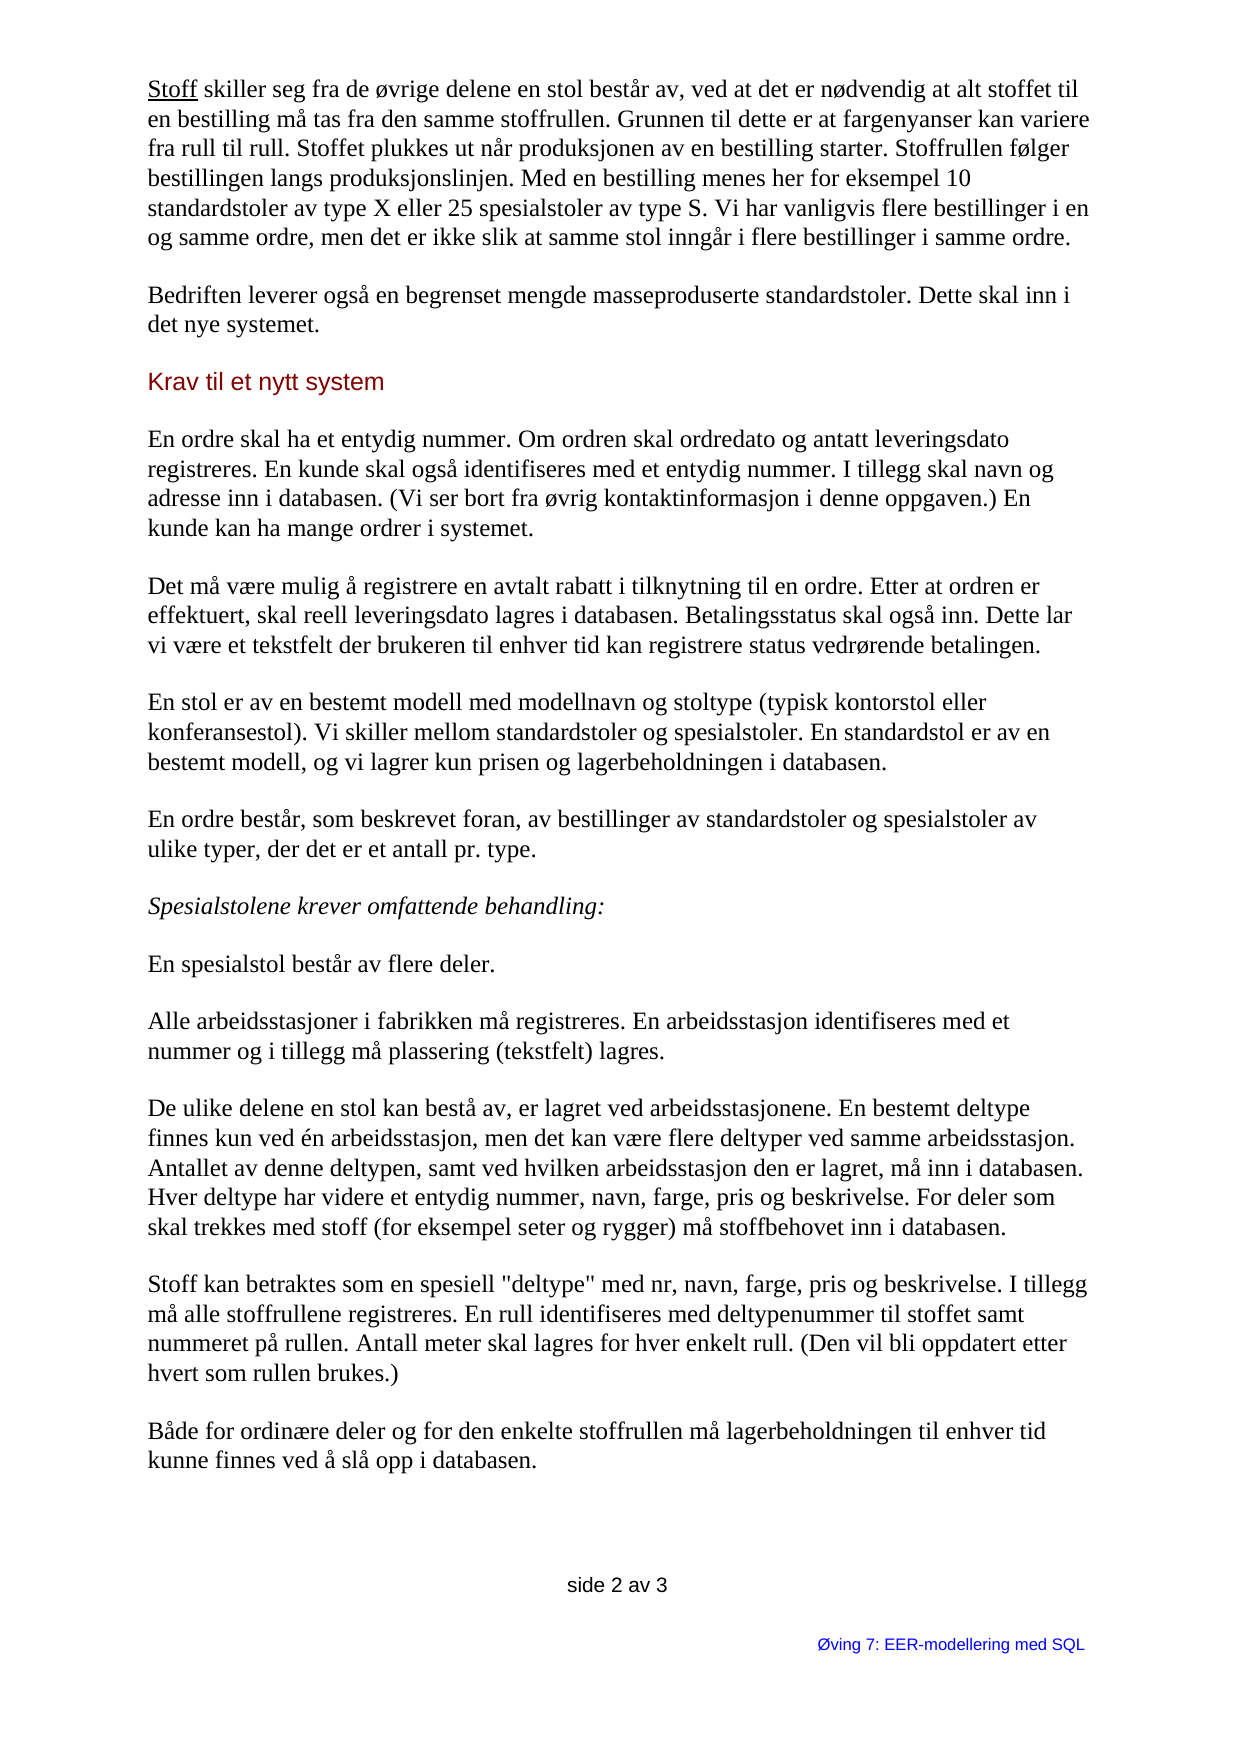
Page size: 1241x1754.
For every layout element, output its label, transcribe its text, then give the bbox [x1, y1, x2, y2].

text Spesialstolene krever omfattende behandling: [148, 891, 1192, 920]
text En spesialstol består av flere deler. [147, 949, 1093, 977]
text Det må være mulig å registrere en avtalt rabatt i tilknytning til en ordre. Etter at ordren er effektuert, skal reell leveringsdato lagres i databasen. Betalingsstatus skal også inn. Dette lar vi være et tekstfelt der brukeren til enhver tid kan registrere status vedrørende betalingen. [147, 571, 1093, 659]
text Både for ordinære deler og for den enkelte stoffrullen må lagerbeholdningen til enhver tid kunne finnes ved å slå opp i databasen. [147, 1416, 1093, 1474]
text En stol er av en bestemt modell med modellnavn og stoltype (typisk kontorstol eller konferansestol). Vi skiller mellom standardstoler og spesialstoler. En standardstol er av en bestemt modell, og vi lagrer kun prisen og lagerbeholdningen i databasen. [147, 687, 1093, 775]
text Øving 7: EER-modellering med SQL [148, 1635, 1094, 1654]
text Stoff skiller seg fra de øvrige delene en stol består av, ved at det er nødvendig at alt stoffet til en bestilling må tas fra den samme stoffrullen. Grunnen til dette er at fargenyanser kan variere fra rull til rull. Stoffet plukkes ut når produksjonen av en bestilling starter. Stoffrullen følger bestillingen langs produksjonslinjen. Med en bestilling menes her for eksempel 10 standardstoler av type X eller 25 spesialstoler av type S. Vi har vanligvis flere bestillinger i en og samme ordre, men det er ikke slik at samme stol inngår i flere bestillinger i samme ordre. [147, 74, 1093, 251]
text En ordre består, som beskrevet foran, av bestillinger av standardstoler og spesialstoler av ulike typer, der det er et antall pr. type. [147, 804, 1093, 863]
text Stoff kan betraktes som en spesiell "deltype" med nr, navn, farge, pris og beskrivelse. I tillegg må alle stoffrullene registreres. En rull identifiseres med deltypenummer til stoffet samt nummeret på rullen. Antall meter skal lagres for hver enkelt rull. (Den vil bli oppdatert etter hvert som rullen brukes.) [147, 1269, 1093, 1387]
text side 2 av 3 [148, 1573, 1092, 1597]
text Bedriften leverer også en begrenset mengde masseproduserte standardstoler. Dette skal inn i det nye systemet. [147, 280, 1093, 338]
text Alle arbeidsstasjoner i fabrikken må registreres. En arbeidsstasjon identifiseres med et nummer og i tillegg må plassering (tekstfelt) lagres. [147, 1006, 1093, 1064]
subtitle Krav til et nytt system [147, 367, 1192, 396]
text En ordre skal ha et entydig nummer. Om ordren skal ordredato og antatt leveringsdato registreres. En kunde skal også identifiseres med et entydig nummer. I tillegg skal navn og adresse inn i databasen. (Vi ser bort fra øvrig kontaktinformasjon i denne oppgaven.) En kunde kan ha mange ordrer i systemet. [147, 424, 1093, 542]
text De ulike delene en stol kan bestå av, er lagret ved arbeidsstasjonene. En bestemt deltype finnes kun ved én arbeidsstasjon, men det kan være flere deltyper ved samme arbeidsstasjon. Antallet av denne deltypen, samt ved hvilken arbeidsstasjon den er lagret, må inn i databasen. Hver deltype har videre et entydig nummer, navn, farge, pris og beskrivelse. For deler som skal trekkes med stoff (for eksempel seter og rygger) må stoffbehovet inn i databasen. [147, 1093, 1093, 1241]
